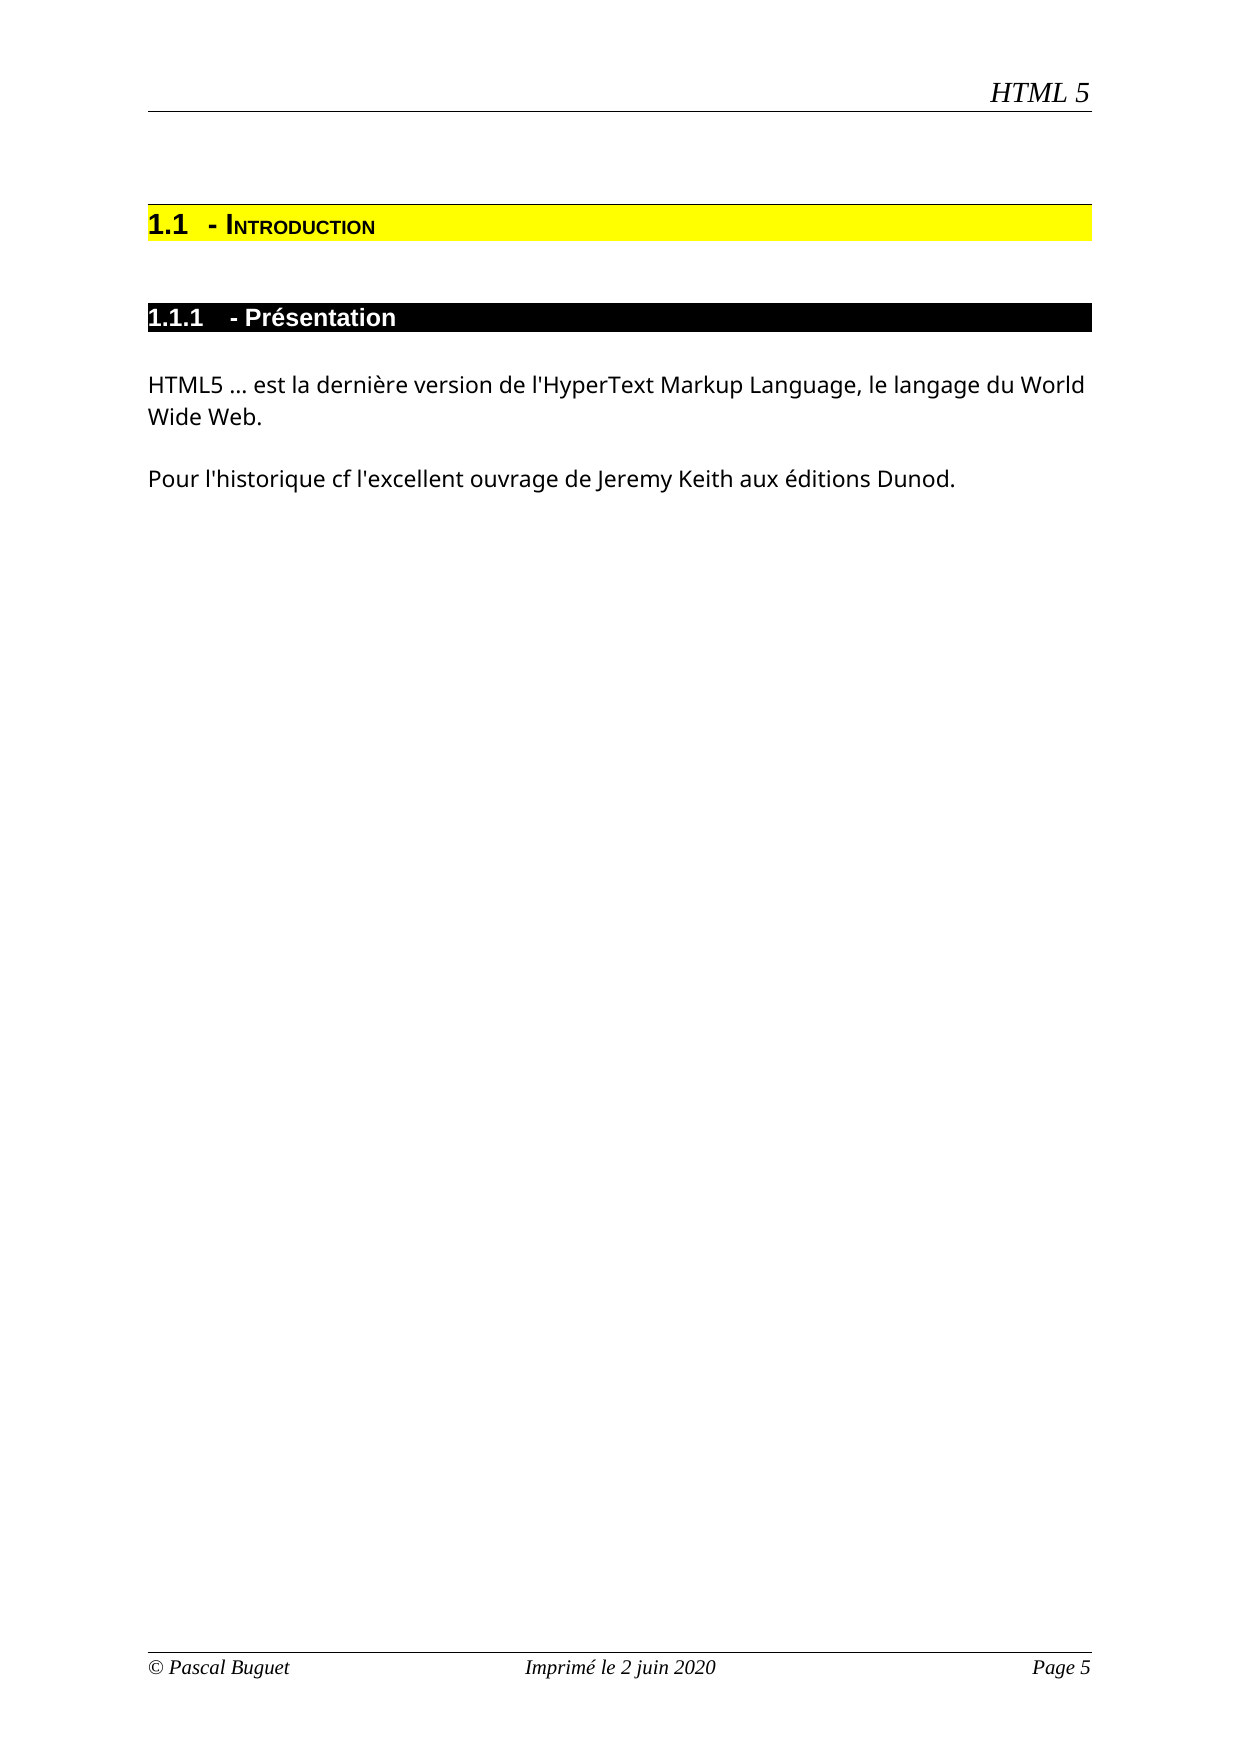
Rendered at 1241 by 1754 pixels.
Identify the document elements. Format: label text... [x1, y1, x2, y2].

subtitle - Introduction [148, 205, 1092, 241]
subtitle - Présentation [148, 303, 1092, 332]
text HTML5 … est la dernière version de l'HyperText Markup Language, le langage du World Wide Web. [148, 369, 1092, 432]
text Pour l'historique cf l'excellent ouvrage de Jeremy Keith aux éditions Dunod. [148, 463, 1092, 494]
